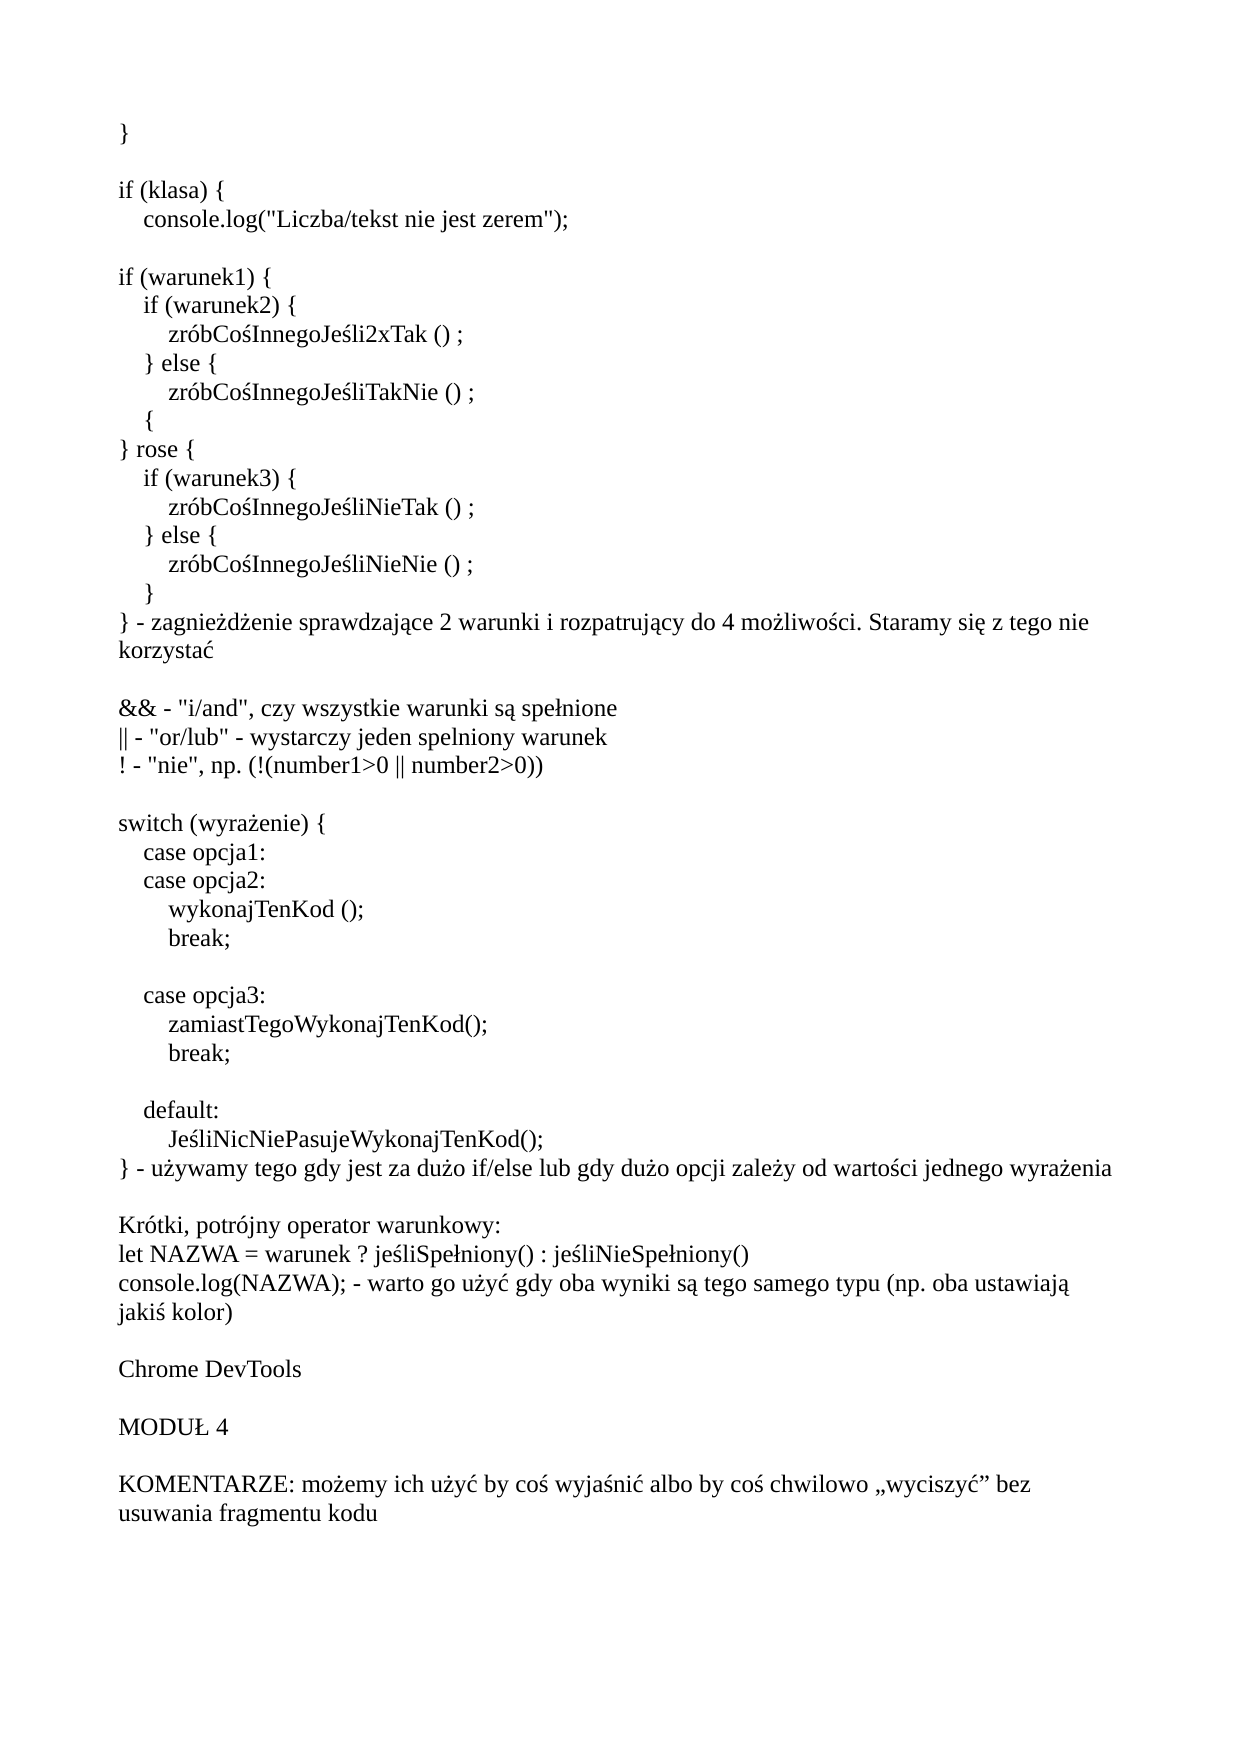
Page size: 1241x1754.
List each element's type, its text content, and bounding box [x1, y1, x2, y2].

text if (warunek1) { [118, 262, 1122, 291]
text } - używamy tego gdy jest za dużo if/else lub gdy dużo opcji zależy od wartości jednego wyrażenia [118, 1153, 1122, 1182]
text case opcja3: [118, 981, 1122, 1009]
text console.log(NAZWA); - warto go użyć gdy oba wyniki są tego samego typu (np. oba ustawiają jakiś kolor) [118, 1268, 1122, 1326]
text case opcja2: [118, 866, 1122, 894]
text zróbCośInnegoJeśliNieNie () ; [118, 549, 1122, 578]
text case opcja1: [118, 837, 1122, 866]
text break; [118, 923, 1122, 952]
text if (warunek3) { [118, 463, 1122, 492]
text } [118, 578, 1122, 607]
text MODUŁ 4 [118, 1412, 1122, 1441]
text zamiastTegoWykonajTenKod(); [118, 1009, 1122, 1038]
text && - "i/and", czy wszystkie warunki są spełnione [118, 693, 1122, 722]
text switch (wyrażenie) { [118, 808, 1122, 837]
text Chrome DevTools [118, 1354, 1122, 1383]
text wykonajTenKod (); [118, 894, 1122, 923]
text ! - "nie", np. (!(number1>0 || number2>0)) [118, 751, 1122, 779]
text } [118, 118, 1122, 147]
text } else { [118, 521, 1122, 549]
text zróbCośInnegoJeśliTakNie () ; [118, 377, 1122, 406]
text } else { [118, 348, 1122, 377]
text { [118, 406, 1122, 434]
text default: [118, 1096, 1122, 1124]
text } - zagnieżdżenie sprawdzające 2 warunki i rozpatrujący do 4 możliwości. Staramy się z tego nie korzystać [118, 607, 1122, 664]
text break; [118, 1038, 1122, 1067]
text || - "or/lub" - wystarczy jeden spelniony warunek [118, 722, 1122, 751]
text zróbCośInnegoJeśliNieTak () ; [118, 492, 1122, 521]
text KOMENTARZE: możemy ich użyć by coś wyjaśnić albo by coś chwilowo „wyciszyć” bez usuwania fragmentu kodu [118, 1469, 1122, 1527]
text let NAZWA = warunek ? jeśliSpełniony() : jeśliNieSpełniony() [118, 1239, 1122, 1268]
text zróbCośInnegoJeśli2xTak () ; [118, 319, 1122, 348]
text if (klasa) { [118, 176, 1122, 204]
text JeśliNicNiePasujeWykonajTenKod(); [118, 1124, 1122, 1153]
text console.log("Liczba/tekst nie jest zerem"); [118, 204, 1122, 233]
text } rose { [118, 434, 1122, 463]
text if (warunek2) { [118, 291, 1122, 319]
text Krótki, potrójny operator warunkowy: [118, 1211, 1122, 1239]
